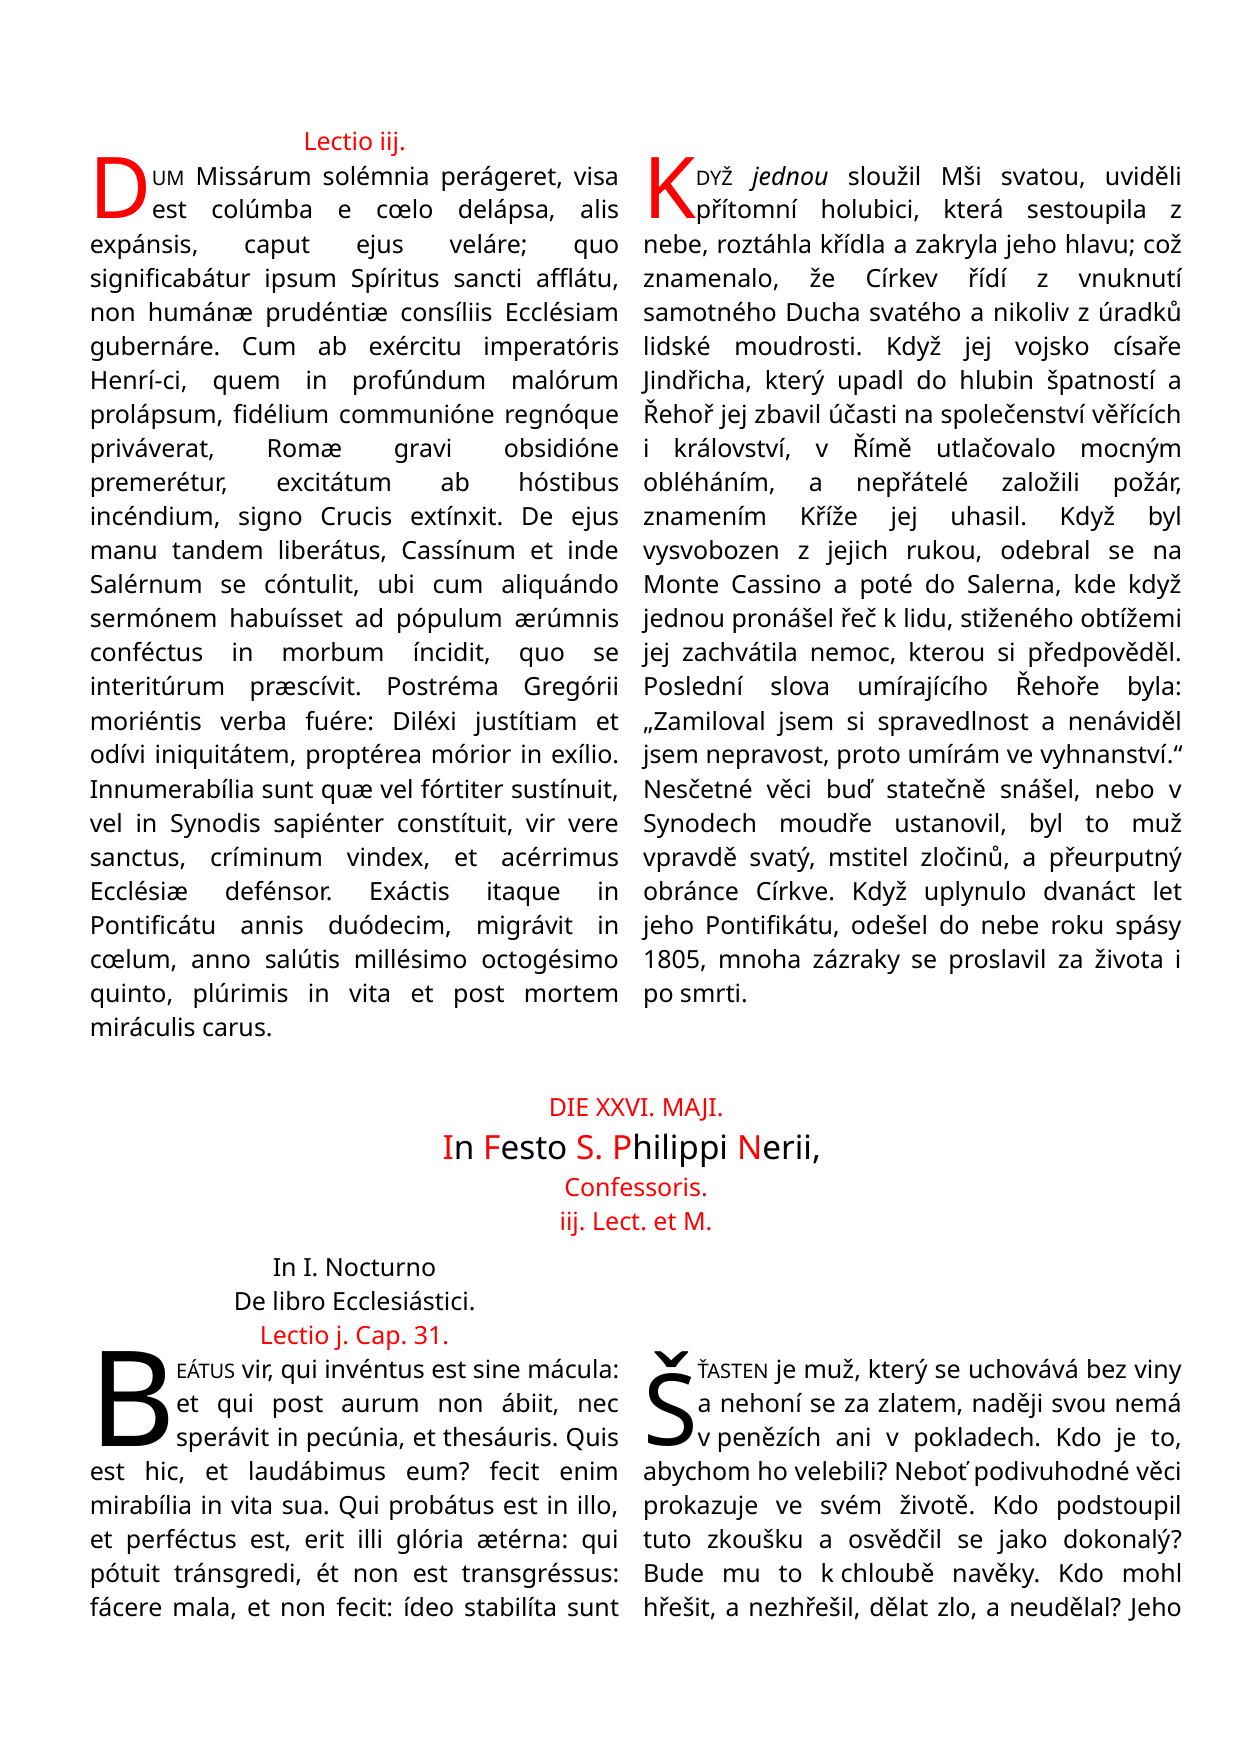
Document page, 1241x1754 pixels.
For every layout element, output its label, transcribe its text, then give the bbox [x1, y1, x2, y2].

table_cell Šťasten je muž, který se uchovává bez viny a nehoní se za zlatem, naději svou nemá v penězích ani v pokladech. Kdo je to, abychom ho velebili? Neboť podivuhodné věci prokazuje ve svém životě. Kdo podstoupil tuto zkoušku a osvědčil se jako dokonalý? Bude mu to k chloubě navěky. Kdo mohl hřešit, a nezhřešil, dělat zlo, a neudělal? Jeho [631, 1243, 1194, 1630]
table_cell DIE XXVI. MAJI. In Festo S. Philippi Nerii, Confessoris. iij. Lect. et M. [78, 1084, 1194, 1243]
table_cell Když jednou sloužil Mši svatou, uviděli přítomní holubici, která sestoupila z nebe, roztáhla křídla a zakryla jeho hlavu; což znamenalo, že Církev řídí z vnuknutí samotného Ducha svatého a nikoliv z úradků lidské moudrosti. Když jej vojsko císaře Jindřicha, který upadl do hlubin špatností a Řehoř jej zbavil účasti na společenství věřících i království, v Římě utlačovalo mocným obléháním, a nepřátelé založili požár, znamením Kříže jej uhasil. Když byl vysvobozen z jejich rukou, odebral se na Monte Cassino a poté do Salerna, kde když jednou pronášel řeč k lidu, stiženého obtížemi jej zachvátila nemoc, kterou si předpověděl. Poslední slova umírajícího Řehoře byla: „Zamiloval jsem si spravedlnost a nenáviděl jsem nepravost, proto umírám ve vyhnanství.“ Nesčetné věci buď statečně snášel, nebo v Synodech moudře ustanovil, byl to muž vpravdě svatý, mstitel zločinů, a přeurputný obránce Církve. Když uplynulo dvanáct let jeho Pontifikátu, odešel do nebe roku spásy 1805, mnoha zázraky se proslavil za života i po smrti. [631, 118, 1194, 1084]
table_cell Lectio iij. Dum Missárum solémnia perágeret, visa est colúmba e cœlo delápsa, alis expánsis, caput ejus veláre; quo significabátur ipsum Spíritus sancti afflátu, non humánæ prudéntiæ consíliis Ecclésiam gubernáre. Cum ab exércitu imperatóris Henrí-ci, quem in profúndum malórum prolápsum, fidélium communióne regnóque priváverat, Romæ gravi obsidióne premerétur, excitátum ab hóstibus incéndium, signo Crucis extínxit. De ejus manu tandem liberátus, Cassínum et inde Salérnum se cóntulit, ubi cum aliquándo sermónem habuísset ad pópulum ærúmnis conféctus in morbum íncidit, quo se interitúrum præscívit. Postréma Gregórii moriéntis verba fuére: Diléxi justítiam et odívi iniquitátem, proptérea mórior in exílio. Innumerabília sunt quæ vel fórtiter sustínuit, vel in Synodis sapiénter constítuit, vir vere sanctus, críminum vindex, et acérrimus Ecclésiæ defénsor. Exáctis itaque in Pontificátu annis duódecim, migrávit in cœlum, anno salútis millésimo octogésimo quinto, plúrimis in vita et post mortem miráculis carus. [78, 118, 631, 1084]
table_cell In I. Nocturno De libro Ecclesiástici. Lectio j. Cap. 31. Beátus vir, qui invéntus est sine mácula: et qui post aurum non ábiit, nec sperávit in pecúnia, et thesáuris. Quis est hic, et laudábimus eum? fecit enim mirabília in vita sua. Qui probátus est in illo, et perféctus est, erit illi glória ætérna: qui pótuit tránsgredi, ét non est transgréssus: fácere mala, et non fecit: ídeo stabilíta sunt bona illíus in Dómino, et eleemósynas illíus enarrábit omnis Ecclésia sanctórum. [78, 1243, 631, 1630]
